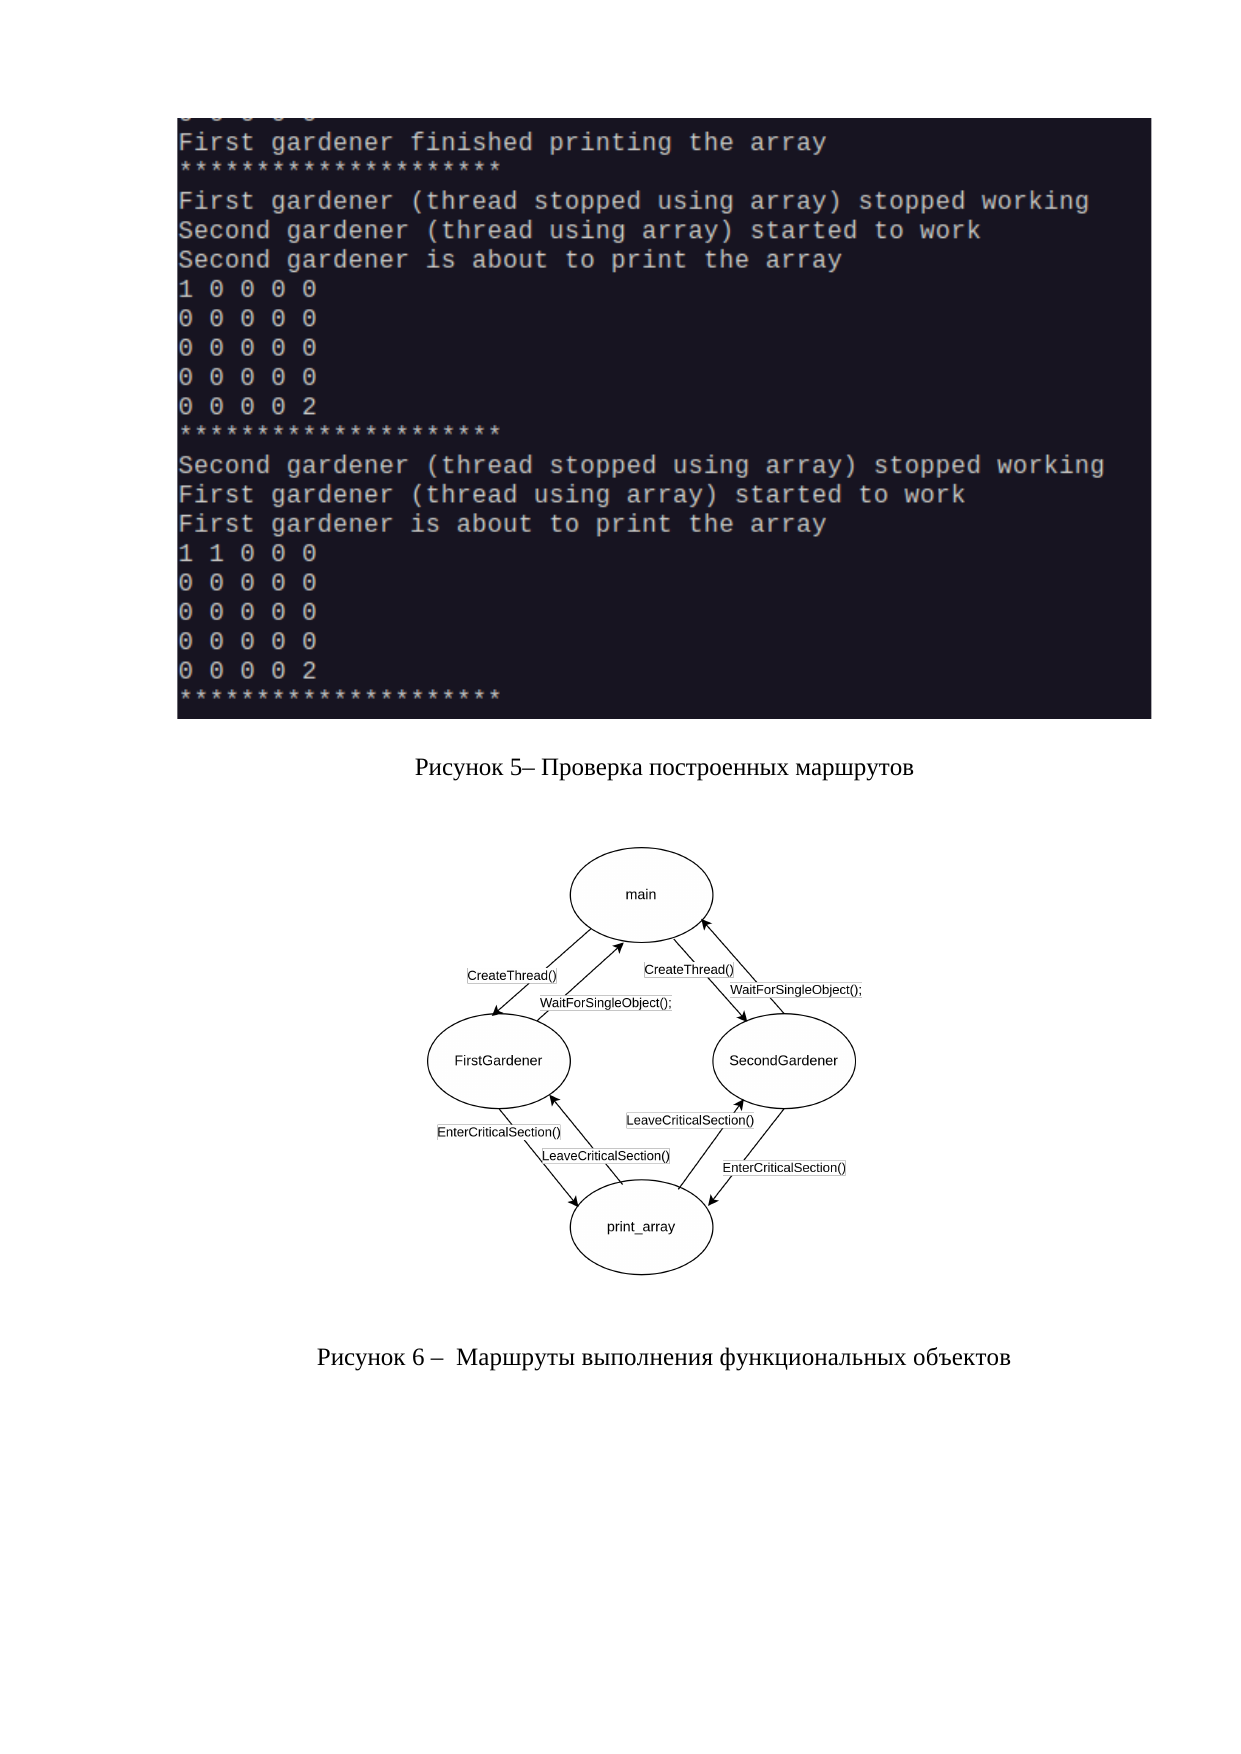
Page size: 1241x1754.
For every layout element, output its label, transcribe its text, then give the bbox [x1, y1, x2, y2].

text Рисунок 5– Проверка построенных маршрутов [177, 752, 1152, 781]
text Рисунок 6 – Маршруты выполнения функциональных объектов [177, 1342, 1152, 1370]
